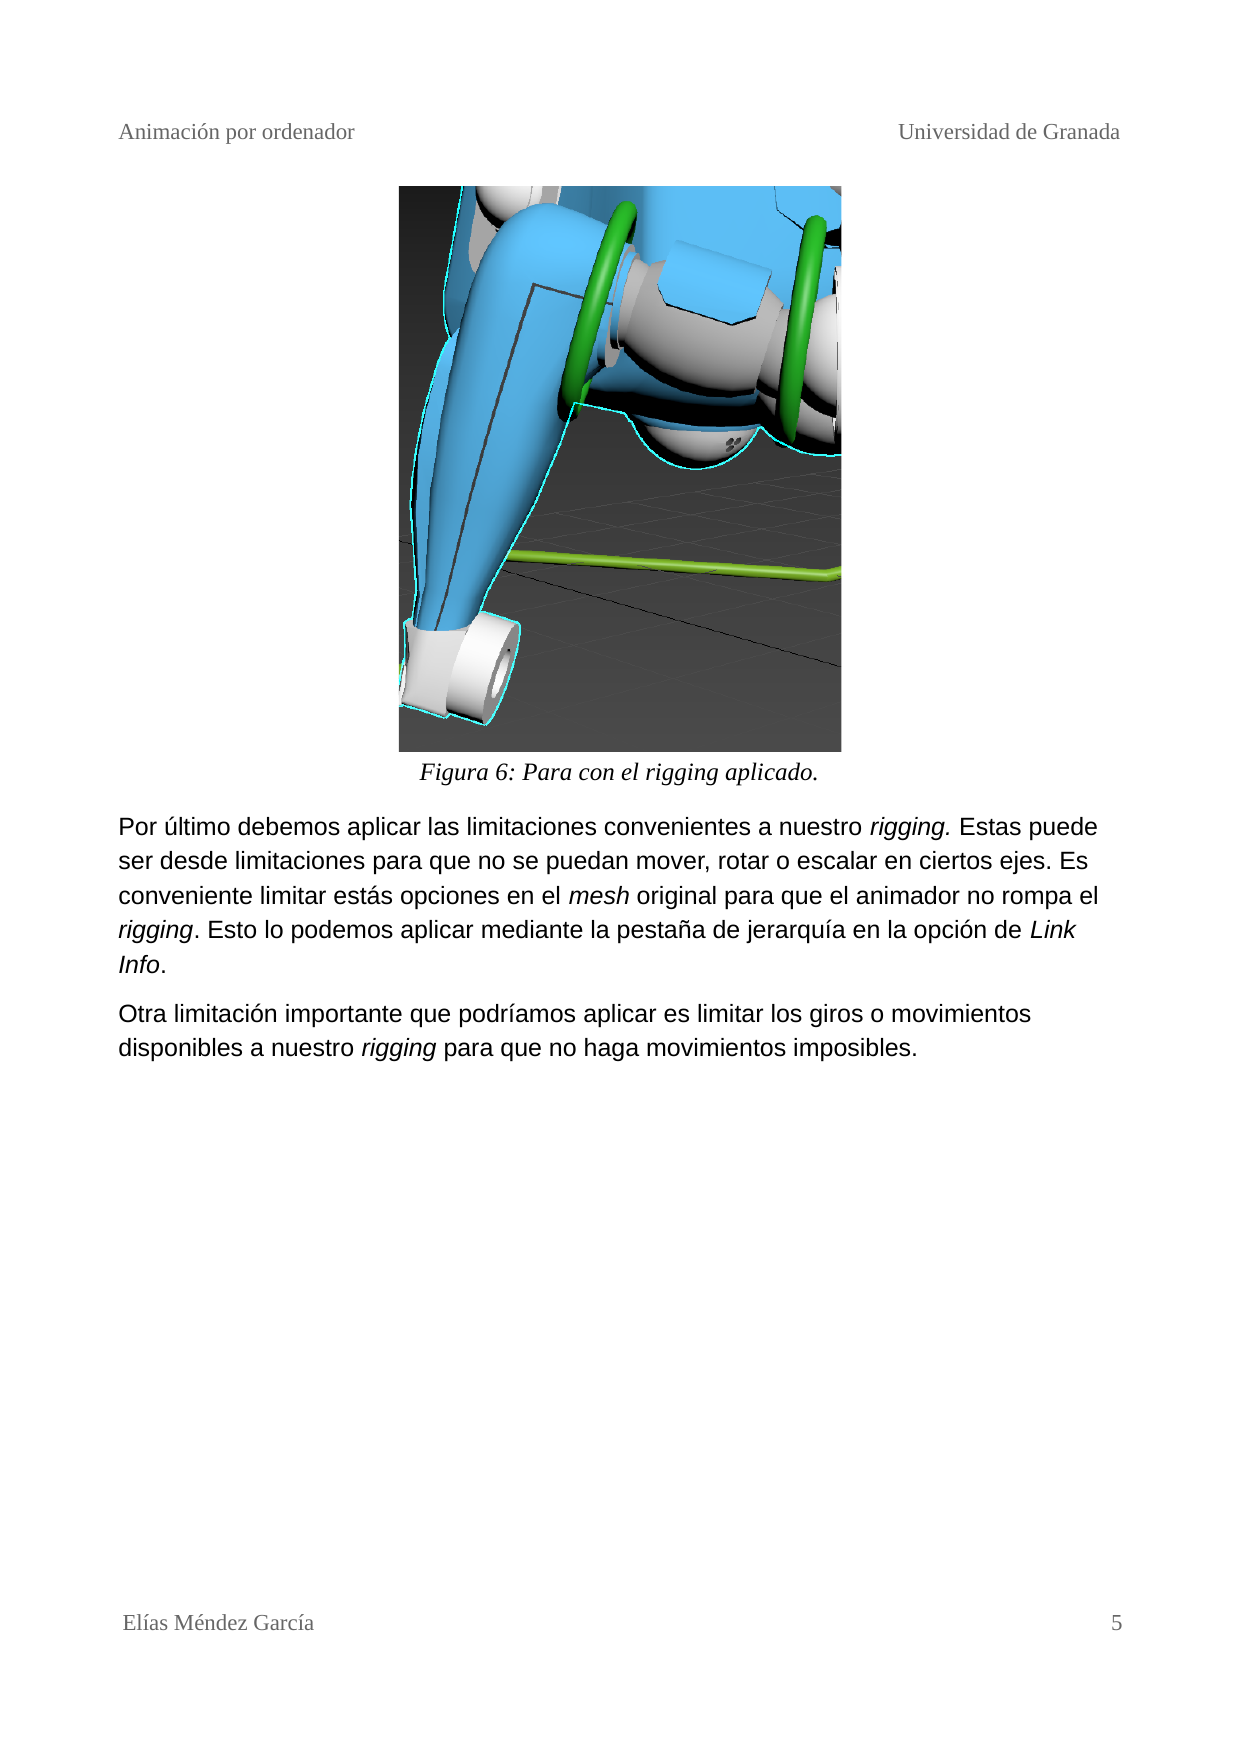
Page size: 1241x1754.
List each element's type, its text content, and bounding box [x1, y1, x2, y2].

text Figura 6: Para con el rigging aplicado. [399, 752, 842, 786]
text Por último debemos aplicar las limitaciones convenientes a nuestro rigging. Estas puede ser desde limitaciones para que no se puedan mover, rotar o escalar en ciertos ejes. Es conveniente limitar estás opciones en el mesh original para que el animador no rompa el rigging. Esto lo podemos aplicar mediante la pestaña de jerarquía en la opción de Link Info. [118, 812, 1122, 978]
text Otra limitación importante que podríamos aplicar es limitar los giros o movimientos disponibles a nuestro rigging para que no haga movimientos imposibles. [118, 999, 1122, 1062]
picture [398, 186, 842, 752]
